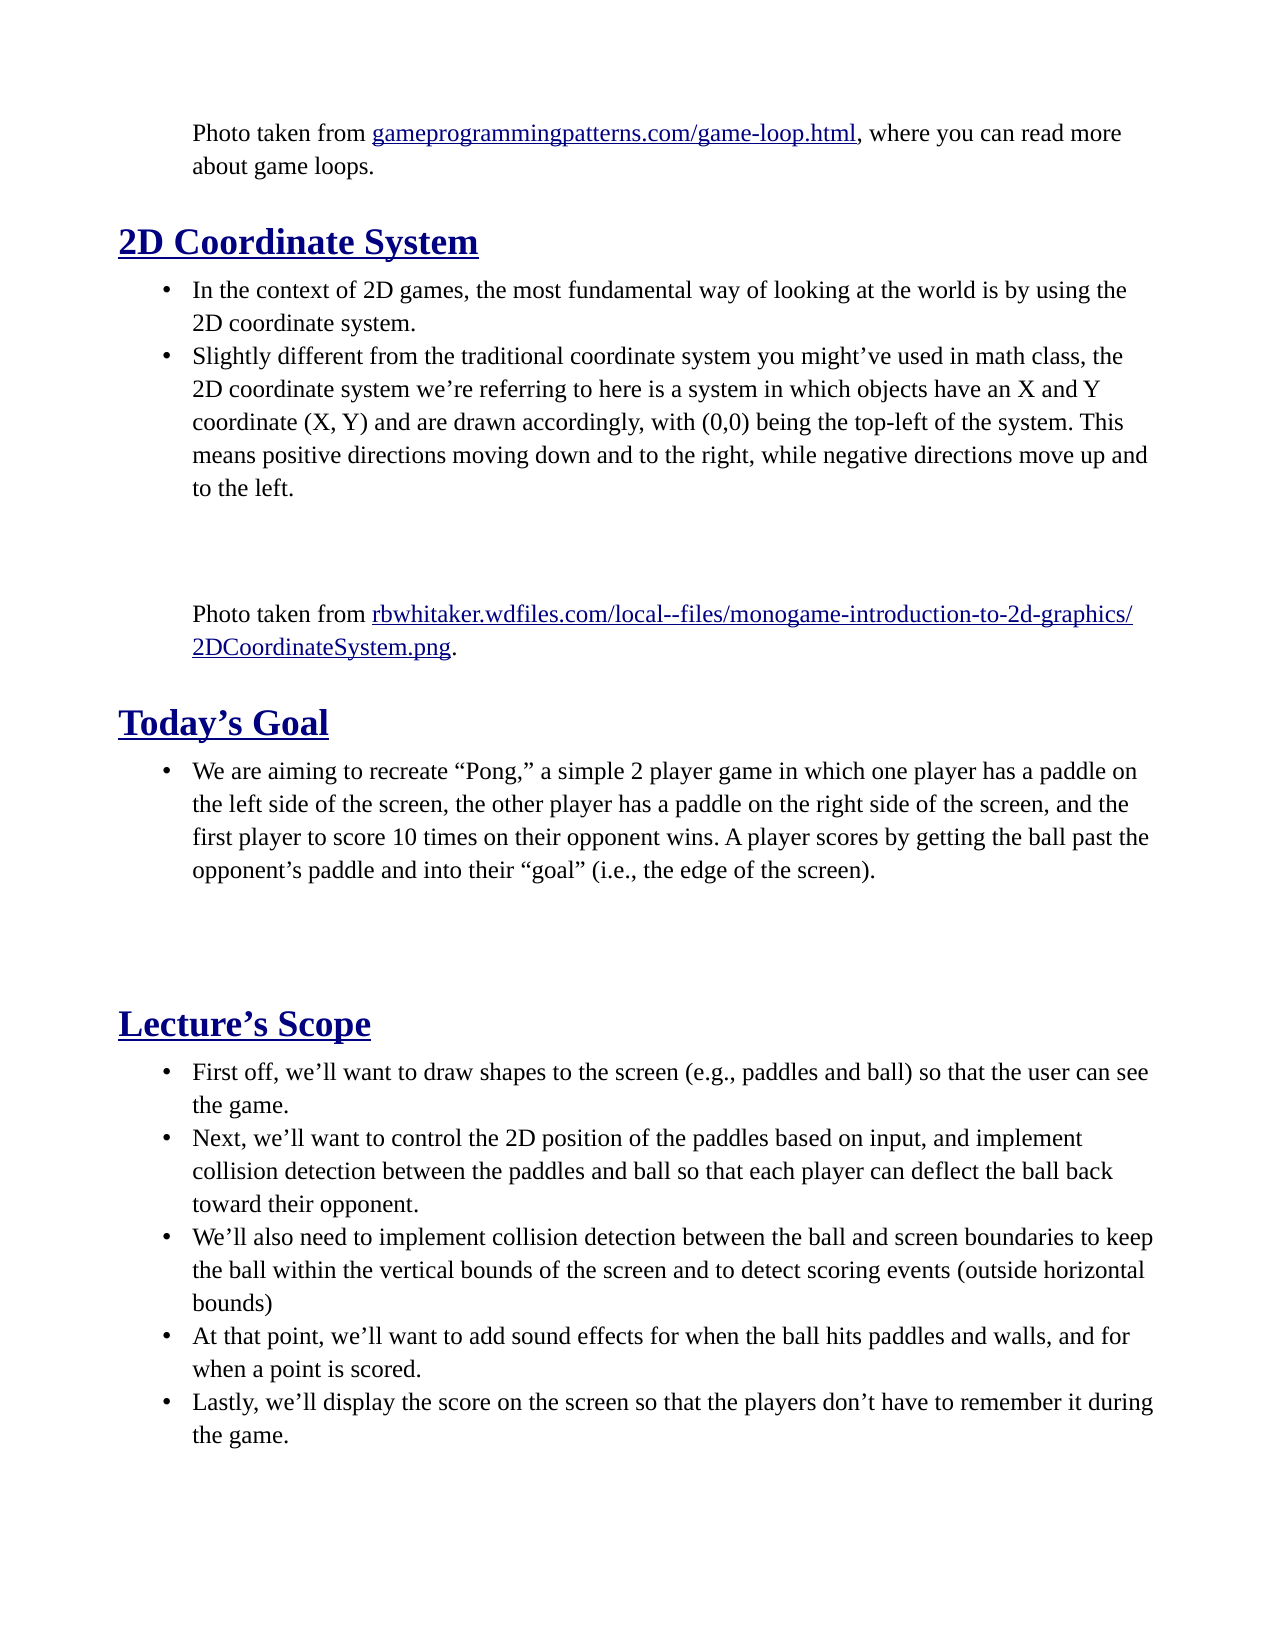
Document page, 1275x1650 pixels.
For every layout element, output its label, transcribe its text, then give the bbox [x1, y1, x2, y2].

list Slightly different from the traditional coordinate system you might’ve used in math class, the 2D coordinate system we’re referring to here is a system in which objects have an X and Y coordinate (X, Y) and are drawn accordingly, with (0,0) being the top-left of the system. This means positive directions moving down and to the right, while negative directions move up and to the left. [162, 341, 1157, 502]
subtitle 2D Coordinate System [118, 219, 1157, 263]
list Photo taken from rbwhitaker.wdfiles.com/local--files/monogame-introduction-to-2d-graphics/2DCoordinateSystem.png. [162, 599, 1157, 661]
list We are aiming to recreate “Pong,” a simple 2 player game in which one player has a paddle on the left side of the screen, the other player has a paddle on the right side of the screen, and the first player to score 10 times on their opponent wins. A player scores by getting the ball past the opponent’s paddle and into their “goal” (i.e., the edge of the screen). [162, 756, 1157, 884]
list First off, we’ll want to draw shapes to the screen (e.g., paddles and ball) so that the user can see the game. [162, 1057, 1157, 1119]
list Photo taken from gameprogrammingpatterns.com/game-loop.html, where you can read more about game loops. [162, 118, 1157, 180]
list Next, we’ll want to control the 2D position of the paddles based on input, and implement collision detection between the paddles and ball so that each player can deflect the ball back toward their opponent. [162, 1123, 1157, 1218]
subtitle Today’s Goal [118, 700, 1157, 743]
subtitle Lecture’s Scope [118, 1001, 1157, 1044]
list In the context of 2D games, the most fundamental way of looking at the world is by using the 2D coordinate system. [162, 275, 1157, 337]
list Lastly, we’ll display the score on the screen so that the players don’t have to remember it during the game. [162, 1387, 1157, 1449]
list At that point, we’ll want to add sound effects for when the ball hits paddles and walls, and for when a point is scored. [162, 1321, 1157, 1383]
list We’ll also need to implement collision detection between the ball and screen boundaries to keep the ball within the vertical bounds of the screen and to detect scoring events (outside horizontal bounds) [162, 1222, 1157, 1317]
